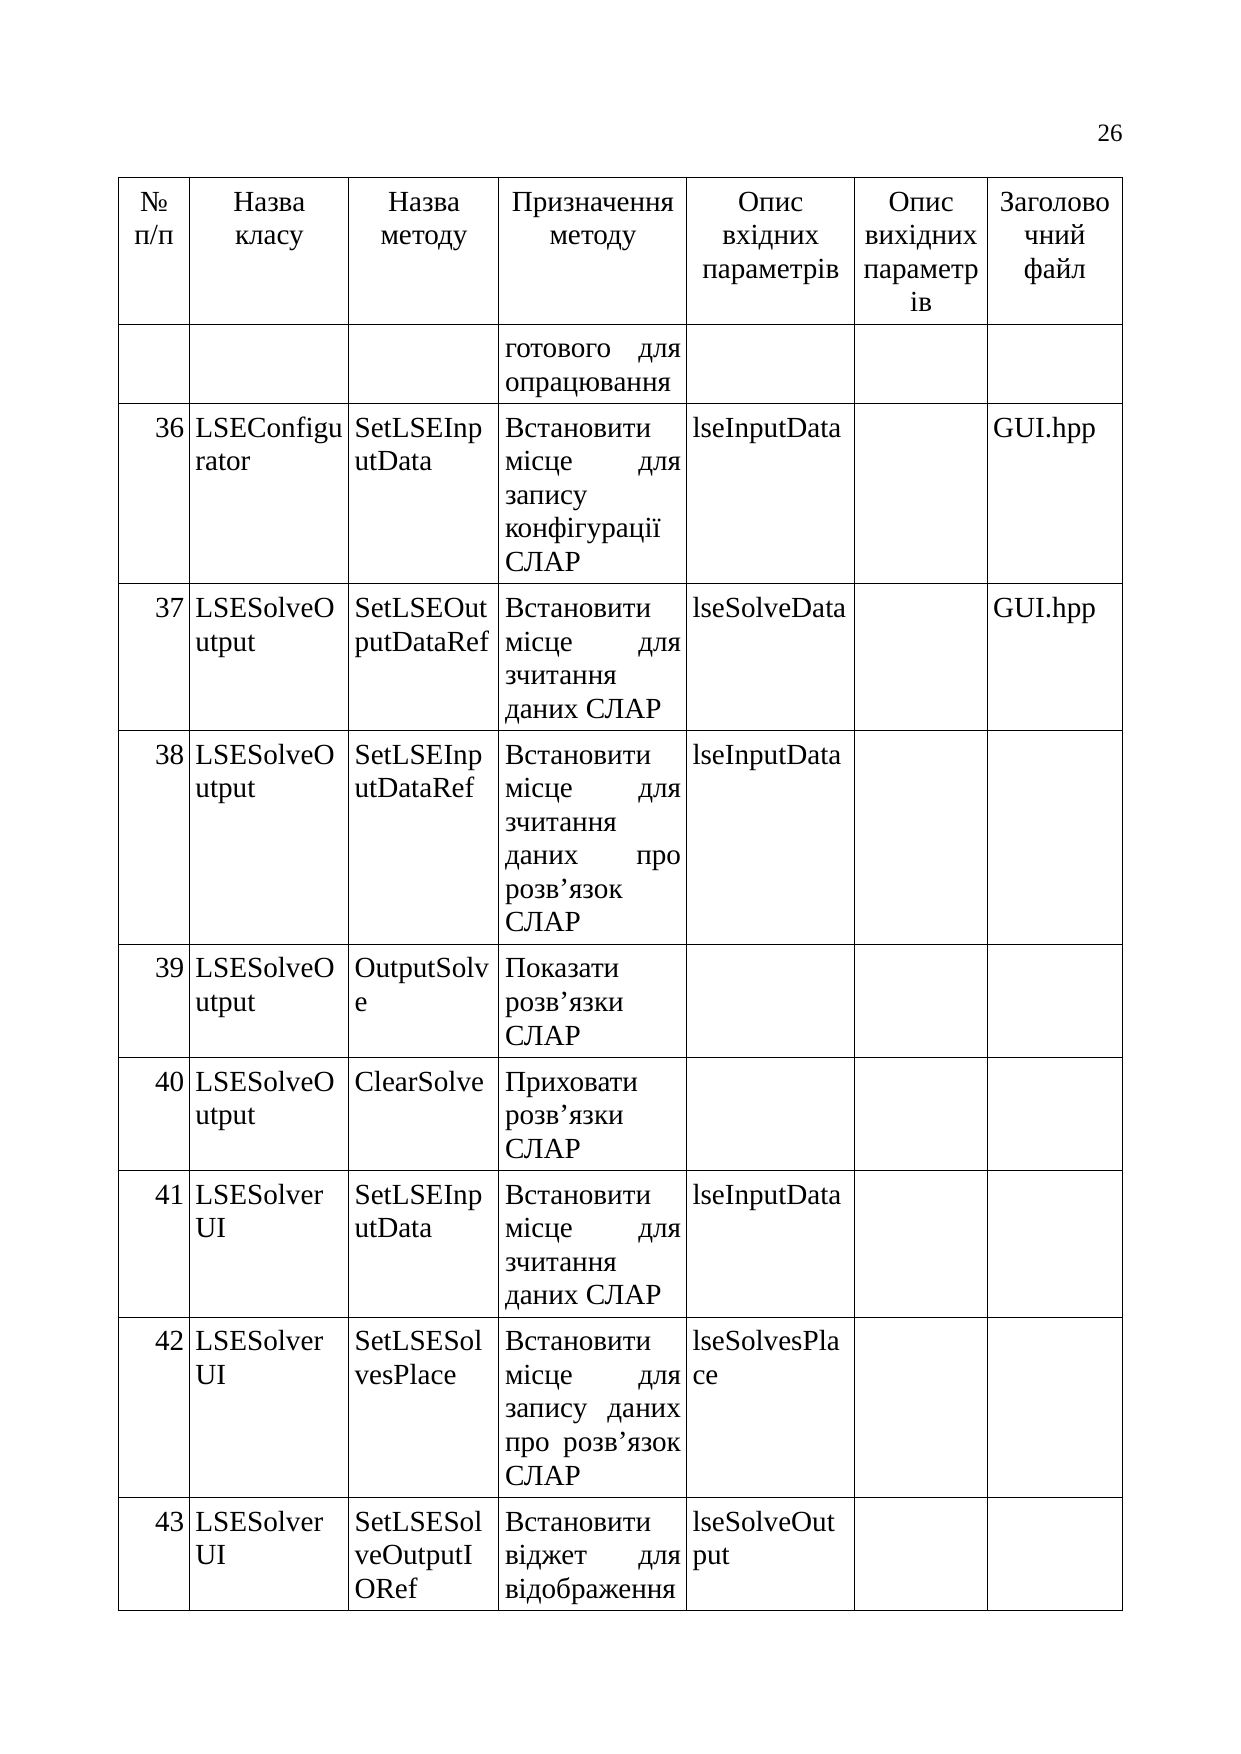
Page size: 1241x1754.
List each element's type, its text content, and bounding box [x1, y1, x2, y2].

table_header Призначення методу [499, 178, 686, 323]
table_cell LSEConfigurator [190, 404, 348, 583]
table_cell [855, 1318, 987, 1497]
table_cell SetLSEInputData [349, 1171, 498, 1317]
table_cell Встановити місце для запису конфігурації СЛАР [499, 404, 686, 583]
table_cell LSESolveOutput [190, 731, 348, 944]
table_cell [119, 325, 189, 403]
table_cell [855, 404, 987, 583]
table_cell [988, 1171, 1122, 1317]
table_cell lseSolvesPlace [687, 1318, 854, 1497]
table_cell 40 [119, 1058, 189, 1170]
table_cell [349, 325, 498, 403]
table_cell [190, 325, 348, 403]
table_cell [687, 1058, 854, 1170]
table_cell [687, 325, 854, 403]
table_cell Встановити місце для зчитання даних СЛАР [499, 1171, 686, 1317]
table_cell [988, 1318, 1122, 1497]
table_cell [855, 1058, 987, 1170]
table_cell 41 [119, 1171, 189, 1317]
table_cell 42 [119, 1318, 189, 1497]
table_cell [988, 1498, 1122, 1610]
table_cell lseInputData [687, 1171, 854, 1317]
table_cell [988, 325, 1122, 403]
table_header Заголовочний файл [988, 178, 1122, 323]
table_cell lseInputData [687, 404, 854, 583]
table_cell SetLSEInputData [349, 404, 498, 583]
table_header № п/п [119, 178, 189, 323]
table_header Назва класу [190, 178, 348, 323]
table_cell LSESolverUI [190, 1171, 348, 1317]
table_cell lseSolveData [687, 584, 854, 730]
table_cell [855, 584, 987, 730]
table_cell 36 [119, 404, 189, 583]
table_cell [855, 731, 987, 944]
table_cell [687, 945, 854, 1057]
table_cell GUI.hpp [988, 404, 1122, 583]
table_cell [988, 1058, 1122, 1170]
table_cell Приховати розв’язки СЛАР [499, 1058, 686, 1170]
table_cell OutputSolve [349, 945, 498, 1057]
table_cell LSESolveOutput [190, 1058, 348, 1170]
table_cell SetLSESolveOutputIORef [349, 1498, 498, 1610]
table_cell ClearSolve [349, 1058, 498, 1170]
table_cell 43 [119, 1498, 189, 1610]
table_cell Встановити місце для запису даних про розв’язок СЛАР [499, 1318, 686, 1497]
table_cell LSESolveOutput [190, 945, 348, 1057]
table_cell LSESolverUI [190, 1498, 348, 1610]
table_cell SetLSESolvesPlace [349, 1318, 498, 1497]
table_cell 37 [119, 584, 189, 730]
table_cell [855, 325, 987, 403]
table_cell Встановити місце для зчитання даних СЛАР [499, 584, 686, 730]
table_cell [855, 1498, 987, 1610]
table_cell Встановити віджет для відображення [499, 1498, 686, 1610]
table_header Опис вхідних параметрів [687, 178, 854, 323]
table_cell lseInputData [687, 731, 854, 944]
table_cell SetLSEOutputDataRef [349, 584, 498, 730]
table_cell [855, 945, 987, 1057]
table_cell LSESolveOutput [190, 584, 348, 730]
table_cell GUI.hpp [988, 584, 1122, 730]
table_cell lseSolveOutput [687, 1498, 854, 1610]
table_header Опис вихідних параметрів [855, 178, 987, 323]
table_cell Встановити місце для зчитання даних про розв’язок СЛАР [499, 731, 686, 944]
table_header Назва методу [349, 178, 498, 323]
table_cell 39 [119, 945, 189, 1057]
table_cell [855, 1171, 987, 1317]
table_cell готового для опрацювання [499, 325, 686, 403]
table_cell 38 [119, 731, 189, 944]
table_cell SetLSEInputDataRef [349, 731, 498, 944]
table_cell Показати розв’язки СЛАР [499, 945, 686, 1057]
table_cell LSESolverUI [190, 1318, 348, 1497]
table_cell [988, 731, 1122, 944]
table_cell [988, 945, 1122, 1057]
